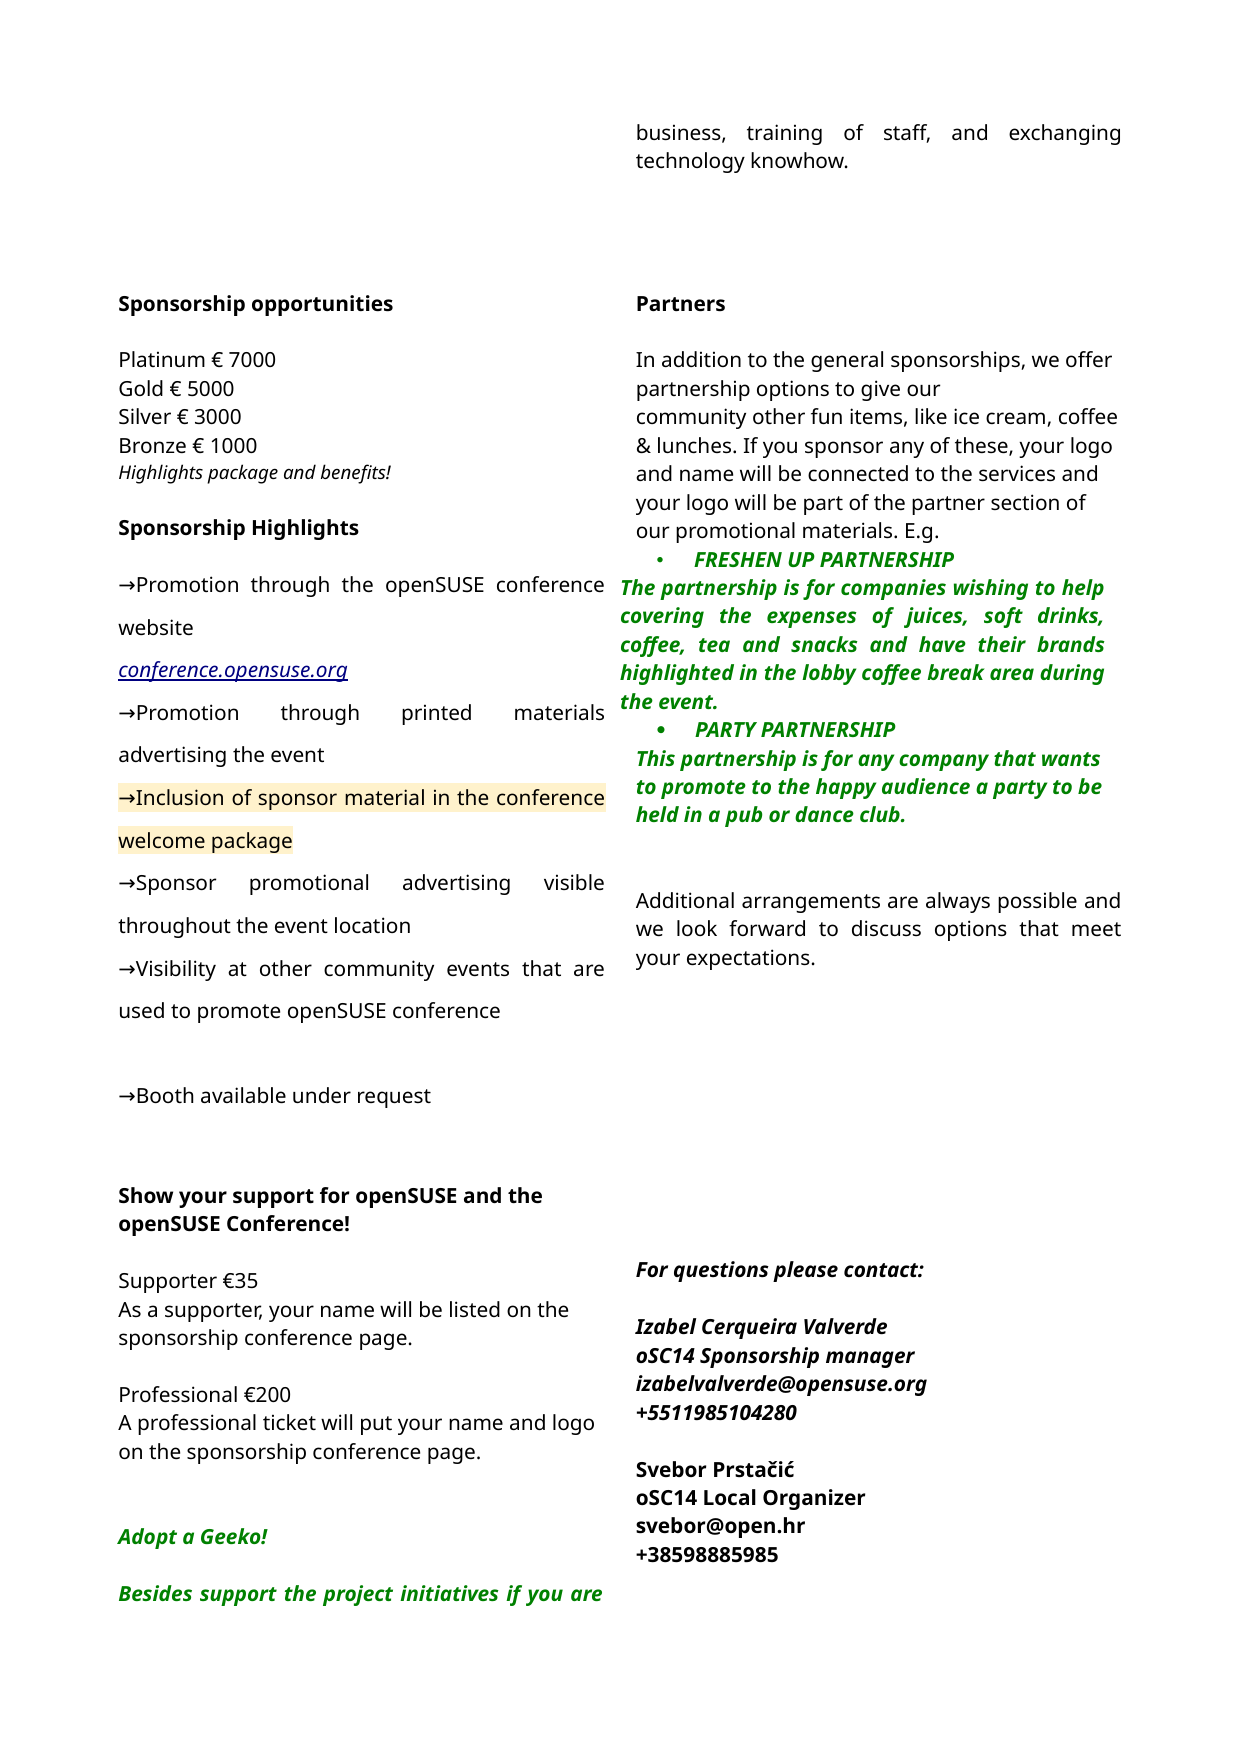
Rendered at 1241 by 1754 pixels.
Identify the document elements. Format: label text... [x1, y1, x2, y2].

table_header Sponsorship opportunities Platinum € 7000 Gold € 5000 Silver € 3000 Bronze € 1000 Highlights package and benefits! Sponsorship Highlights →Promotion through the openSUSE conference website conference.opensuse.org →Promotion through printed materials advertising the event →Inclusion of sponsor material in the conference welcome package →Sponsor promotional advertising visible throughout the event location →Visibility at other community events that are used to promote openSUSE conference →Booth available under request Show your support for openSUSE and the openSUSE Conference! Supporter €35 As a supporter, your name will be listed on the sponsorship conference page. Professional €200 A professional ticket will put your name and logo on the sponsorship conference page. Adopt a Geeko! Besides support the project initiatives if you are [118, 289, 620, 1607]
table_header Partners In addition to the general sponsorships, we offer partnership options to give our community other fun items, like ice cream, coffee & lunches. If you sponsor any of these, your logo and name will be connected to the services and your logo will be part of the partner section of our promotional materials. E.g. FRESHEN UP PARTNERSHIP The partnership is for companies wishing to help covering the expenses of juices, soft drinks, coffee, tea and snacks and have their brands highlighted in the lobby coffee break area during the event. PARTY PARTNERSHIP This partnership is for any company that wants to promote to the happy audience a party to be held in a pub or dance club. Additional arrangements are always possible and we look forward to discuss options that meet your expectations. For questions please contact: Izabel Cerqueira Valverde oSC14 Sponsorship manager izabelvalverde@opensuse.org +5511985104280 Svebor Prstačić oSC14 Local Organizer svebor@open.hr +38598885985 [620, 289, 1122, 1607]
table_header [118, 118, 620, 289]
table_header business, training of staff, and exchanging technology knowhow. [620, 118, 1122, 289]
